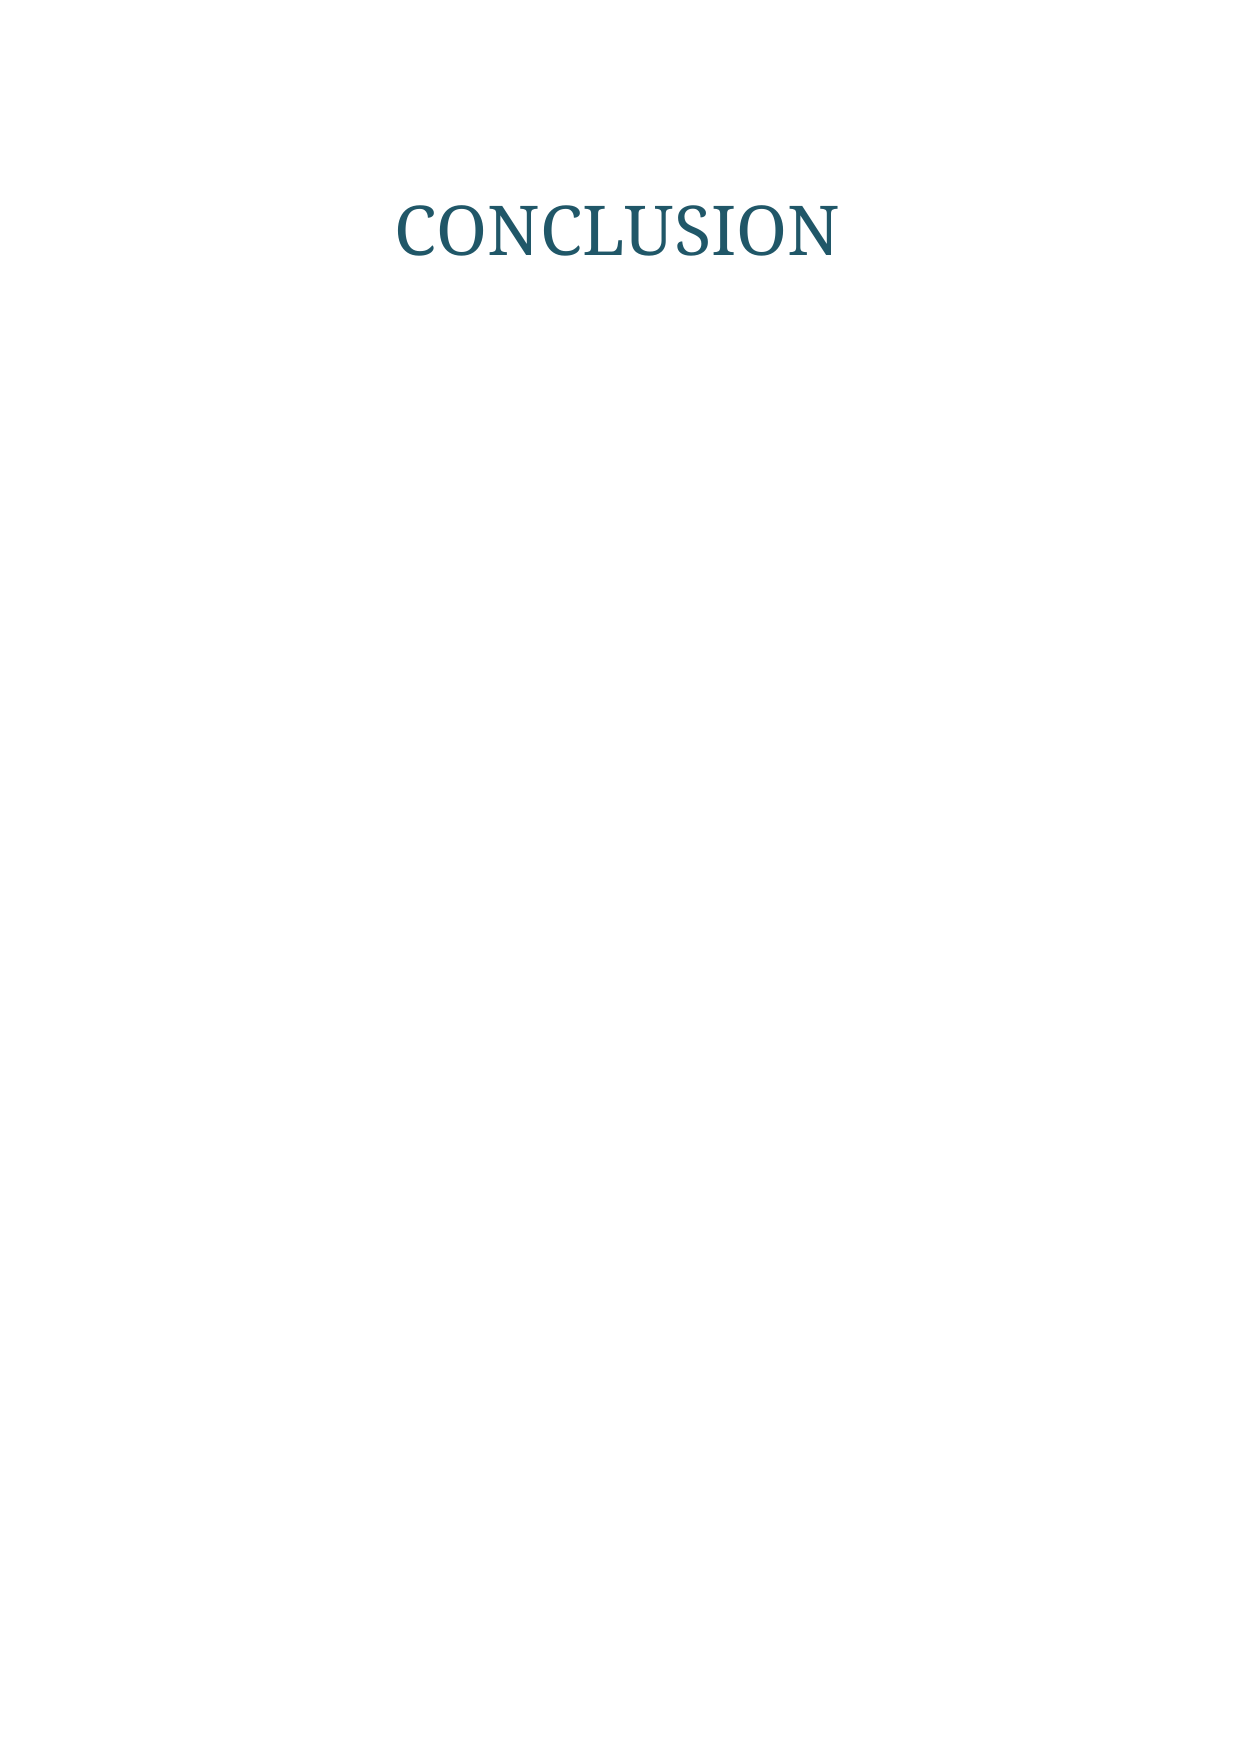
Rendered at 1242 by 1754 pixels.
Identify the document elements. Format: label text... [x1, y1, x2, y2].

text CONCLUSION [87, 142, 1129, 283]
